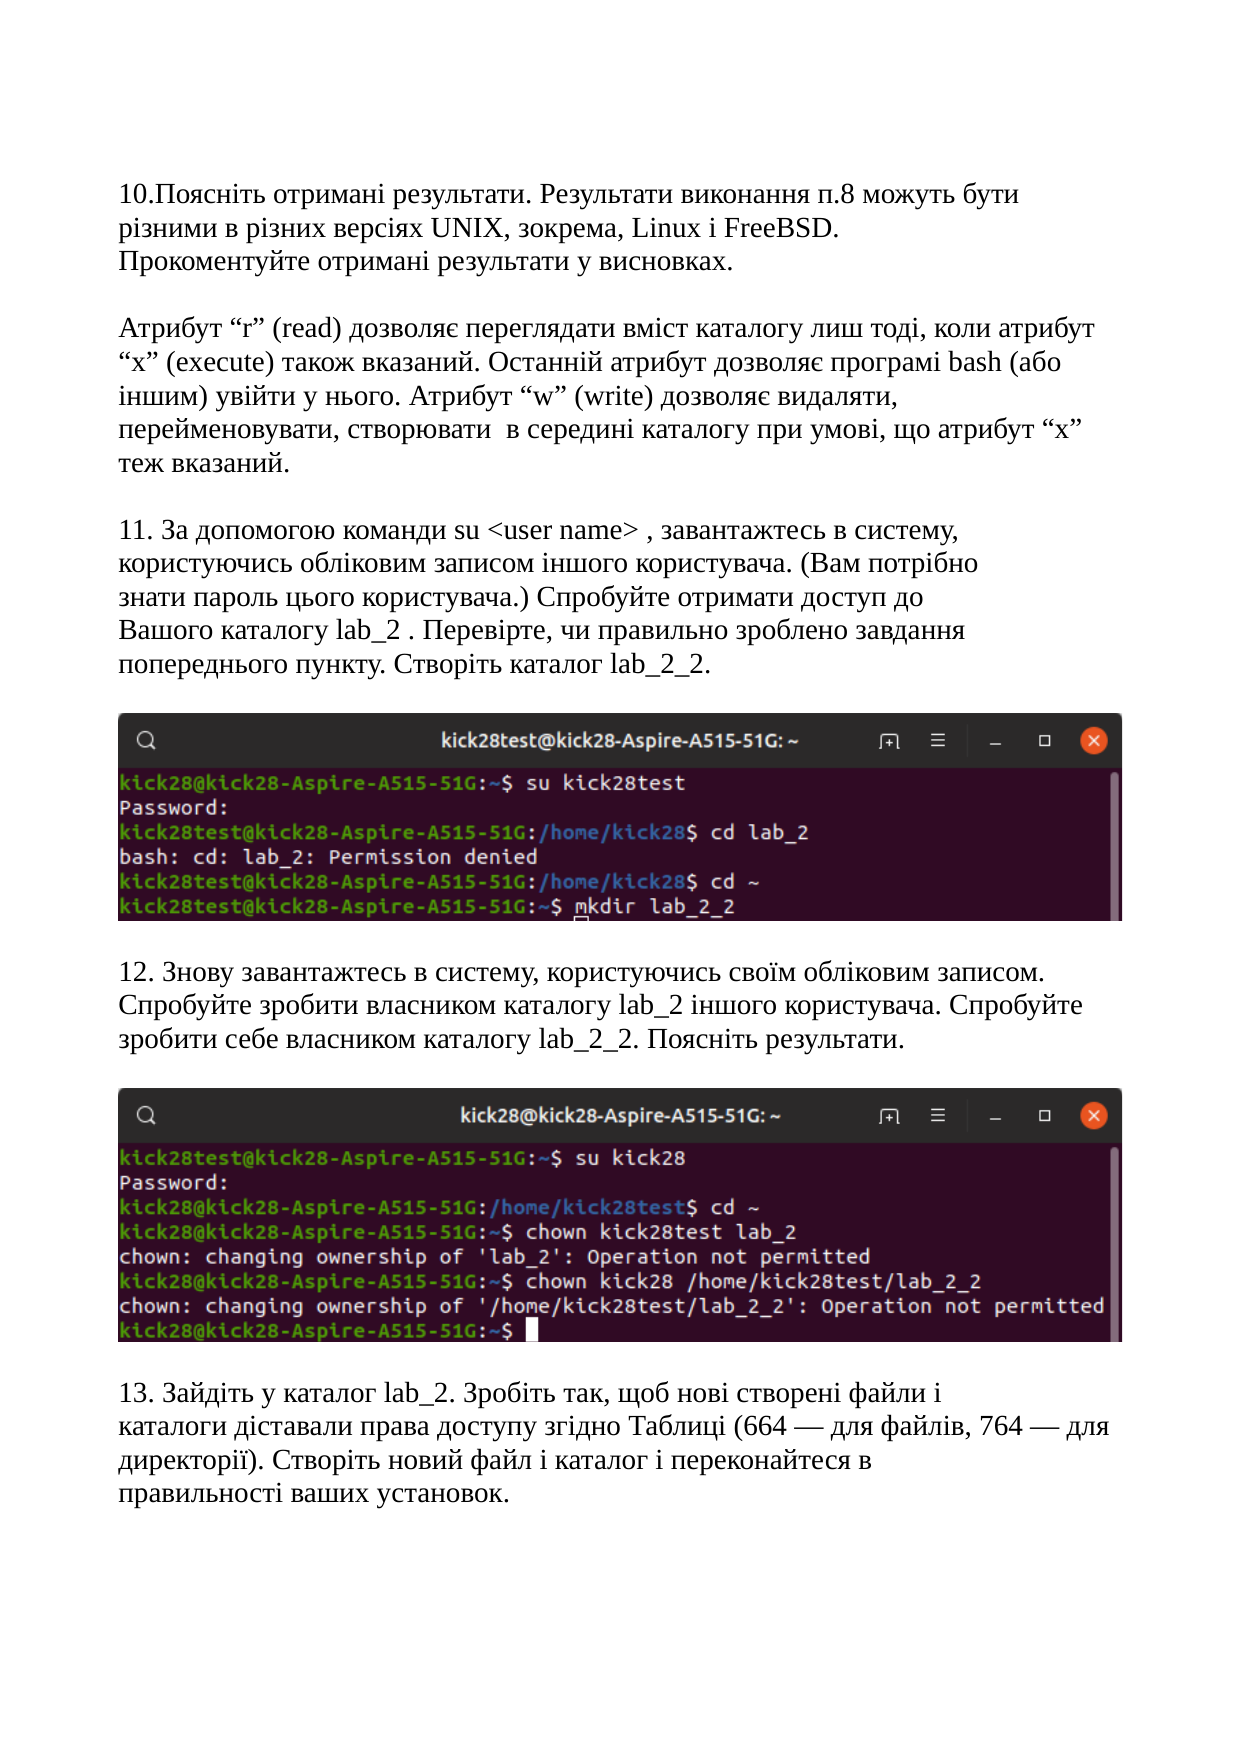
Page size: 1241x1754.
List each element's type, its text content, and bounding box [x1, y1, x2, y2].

text Вашого каталогу lab_2 . Перевірте, чи правильно зроблено завдання [118, 612, 1122, 646]
picture [118, 713, 1123, 921]
text 13. Зайдіть у каталог lab_2. Зробіть так, щоб нові створені файли і [118, 1375, 1122, 1408]
picture [118, 1088, 1123, 1342]
text різними в різних версіях UNIX, зокрема, Linux і FreeBSD. [118, 210, 1122, 243]
text знати пароль цього користувача.) Спробуйте отримати доступ до [118, 579, 1122, 612]
text 12. Знову завантажтесь в систему, користуючись своїм обліковим записом. Спробуйте зробити власником каталогу lab_2 іншого користувача. Спробуйте зробити себе власником каталогу lab_2_2. Поясніть результати. [118, 954, 1122, 1054]
text правильності ваших установок. [118, 1476, 1122, 1509]
text попереднього пункту. Створіть каталог lab_2_2. [118, 646, 1122, 679]
text каталоги діставали права доступу згідно Таблиці (664 — для файлів, 764 — для директорії). Створіть новий файл і каталог і переконайтеся в [118, 1408, 1122, 1476]
text 10.Поясніть отримані результати. Результати виконання п.8 можуть бути [118, 176, 1122, 210]
text 11. За допомогою команди su <user name> , завантажтесь в систему, [118, 512, 1122, 545]
text користуючись обліковим записом іншого користувача. (Вам потрібно [118, 545, 1122, 579]
text Атрибут “r” (read) дозволяє переглядати вміст каталогу лиш тоді, коли атрибут “х” (execute) також вказаний. Останній атрибут дозволяє програмі bash (або іншим) увійти у нього. Атрибут “w” (write) дозволяє видаляти, перейменовувати, створювати в середині каталогу при умові, що атрибут “х” теж вказаний. [118, 311, 1122, 478]
text Прокоментуйте отримані результати у висновках. [118, 243, 1122, 277]
